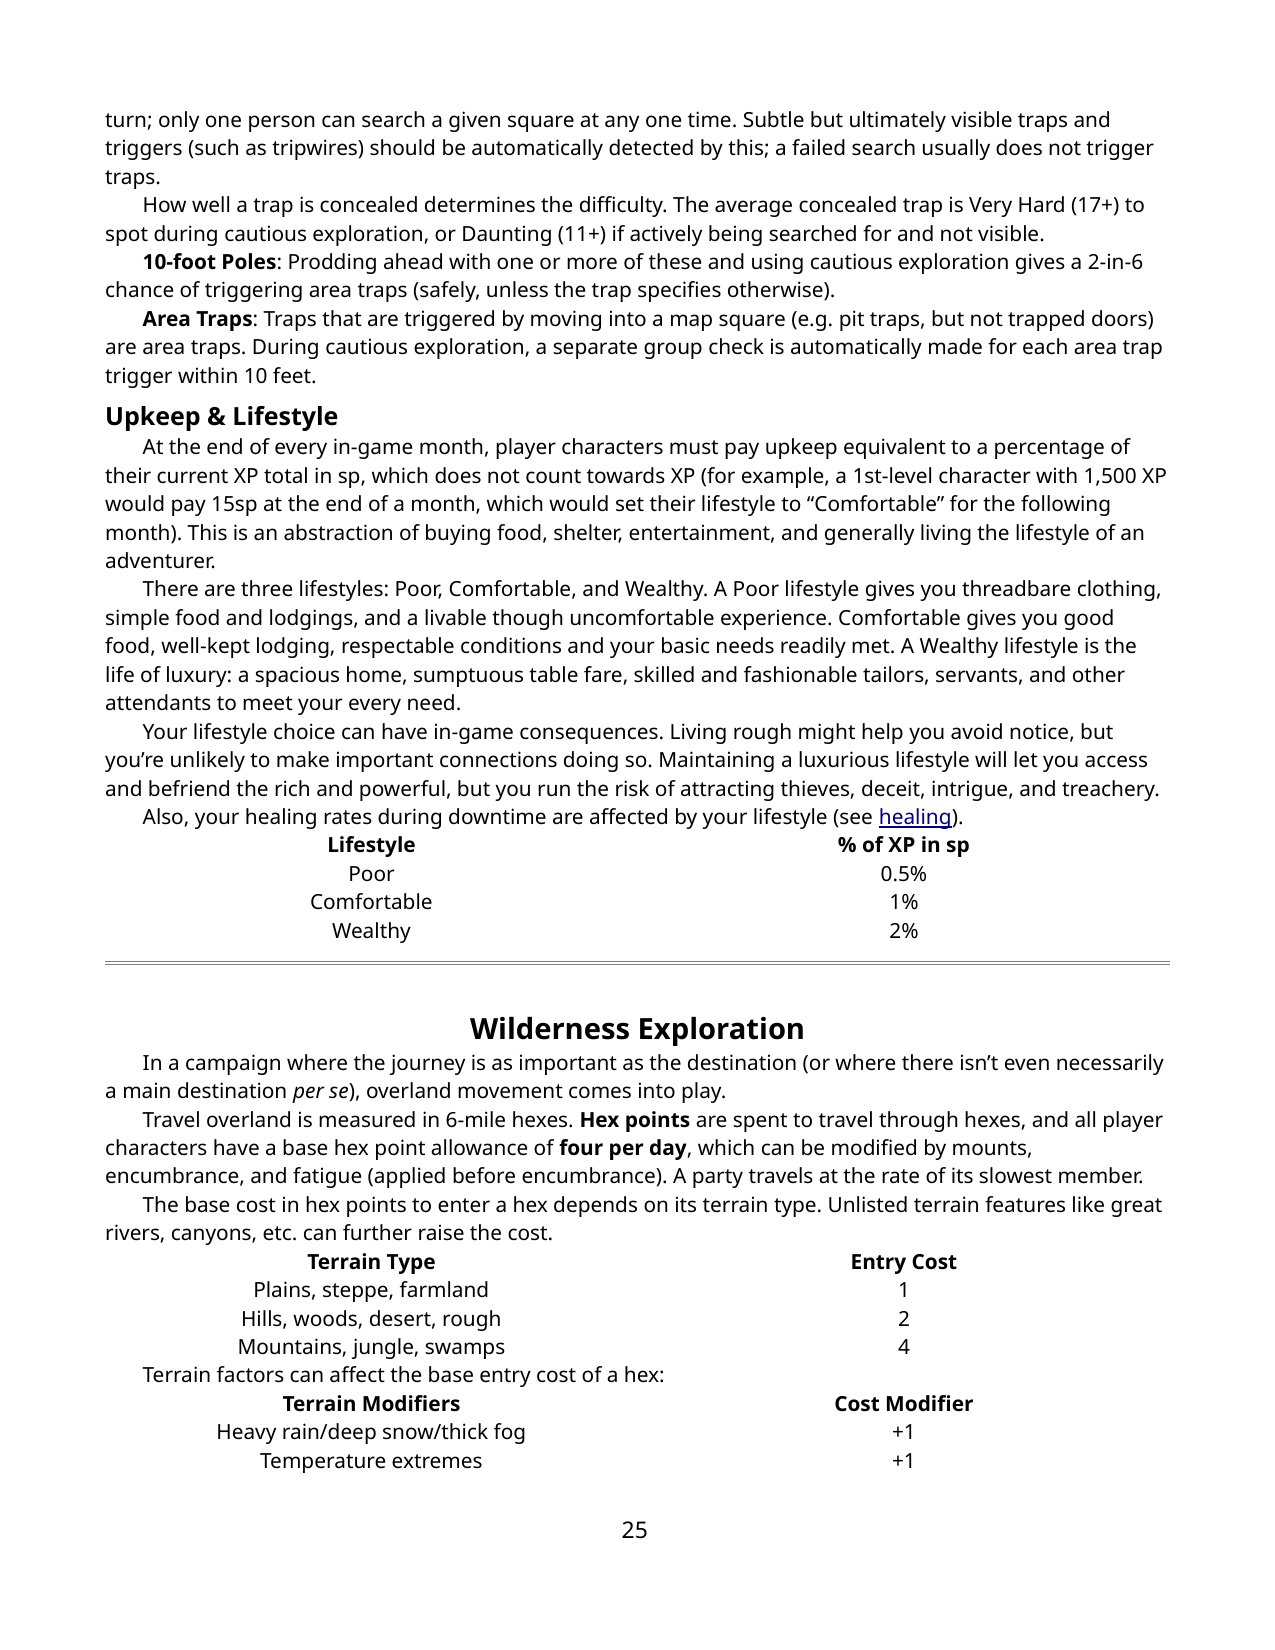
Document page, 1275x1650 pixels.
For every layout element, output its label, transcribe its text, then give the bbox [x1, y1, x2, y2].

text In a campaign where the journey is as important as the destination (or where there isn’t even necessarily a main destination per se), overland movement comes into play. [105, 1048, 1170, 1105]
text At the end of every in-game month, player characters must pay upkeep equivalent to a percentage of their current XP total in sp, which does not count towards XP (for example, a 1st-level character with 1,500 XP would pay 15sp at the end of a month, which would set their lifestyle to “Comfortable” for the following month). This is an abstraction of buying food, shelter, entertainment, and generally living the lifestyle of an adventurer. [105, 432, 1170, 574]
table_header Cost Modifier [638, 1389, 1170, 1417]
text Travel overland is measured in 6-mile hexes. Hex points are spent to travel through hexes, and all player characters have a base hex point allowance of four per day, which can be modified by mounts, encumbrance, and fatigue (applied before encumbrance). A party travels at the rate of its slowest member. [105, 1105, 1170, 1190]
text Area Traps: Traps that are triggered by moving into a map square (e.g. pit traps, but not trapped doors) are area traps. During cautious exploration, a separate group check is automatically made for each area trap trigger within 10 feet. [105, 304, 1170, 389]
table_cell Plains, steppe, farmland [105, 1275, 637, 1304]
table_cell 2% [638, 916, 1170, 944]
text Your lifestyle choice can have in-game consequences. Living rough might help you avoid notice, but you’re unlikely to make important connections doing so. Maintaining a luxurious lifestyle will let you access and befriend the rich and powerful, but you run the risk of attracting thieves, deceit, intrigue, and treachery. [105, 717, 1170, 802]
table_cell Wealthy [105, 916, 637, 944]
table_cell 0.5% [638, 859, 1170, 887]
text turn; only one person can search a given square at any one time. Subtle but ultimately visible traps and triggers (such as tripwires) should be automatically detected by this; a failed search usually does not trigger traps. [105, 105, 1170, 190]
table_header Terrain Modifiers [105, 1389, 637, 1417]
table_cell 1 [638, 1275, 1170, 1304]
text 10-foot Poles: Prodding ahead with one or more of these and using cautious exploration gives a 2-in-6 chance of triggering area traps (safely, unless the trap specifies otherwise). [105, 247, 1170, 304]
table_header Lifestyle [105, 831, 637, 859]
table_cell Hills, woods, desert, rough [105, 1304, 637, 1332]
table_cell Mountains, jungle, swamps [105, 1332, 637, 1361]
text Also, your healing rates during downtime are affected by your lifestyle (see healing). [105, 802, 1170, 831]
table_header % of XP in sp [638, 831, 1170, 859]
table_cell 4 [638, 1332, 1170, 1361]
table_cell Temperature extremes [105, 1446, 637, 1474]
table_cell +1 [638, 1446, 1170, 1474]
subtitle Wilderness Exploration [105, 1008, 1170, 1048]
table_cell Poor [105, 859, 637, 887]
table_cell 1% [638, 888, 1170, 916]
text How well a trap is concealed determines the difficulty. The average concealed trap is Very Hard (17+) to spot during cautious exploration, or Daunting (11+) if actively being searched for and not visible. [105, 190, 1170, 247]
table_cell Comfortable [105, 888, 637, 916]
text The base cost in hex points to enter a hex depends on its terrain type. Unlisted terrain features like great rivers, canyons, etc. can further raise the cost. [105, 1190, 1170, 1247]
subtitle Upkeep & Lifestyle [105, 398, 1170, 432]
table_cell Heavy rain/deep snow/thick fog [105, 1418, 637, 1446]
table_cell +1 [638, 1418, 1170, 1446]
table_header Entry Cost [638, 1247, 1170, 1275]
table_cell 2 [638, 1304, 1170, 1332]
table_header Terrain Type [105, 1247, 637, 1275]
text Terrain factors can affect the base entry cost of a hex: [105, 1361, 1170, 1389]
text There are three lifestyles: Poor, Comfortable, and Wealthy. A Poor lifestyle gives you threadbare clothing, simple food and lodgings, and a livable though uncomfortable experience. Comfortable gives you good food, well-kept lodging, respectable conditions and your basic needs readily met. A Wealthy lifestyle is the life of luxury: a spacious home, sumptuous table fare, skilled and fashionable tailors, servants, and other attendants to meet your every need. [105, 574, 1170, 717]
